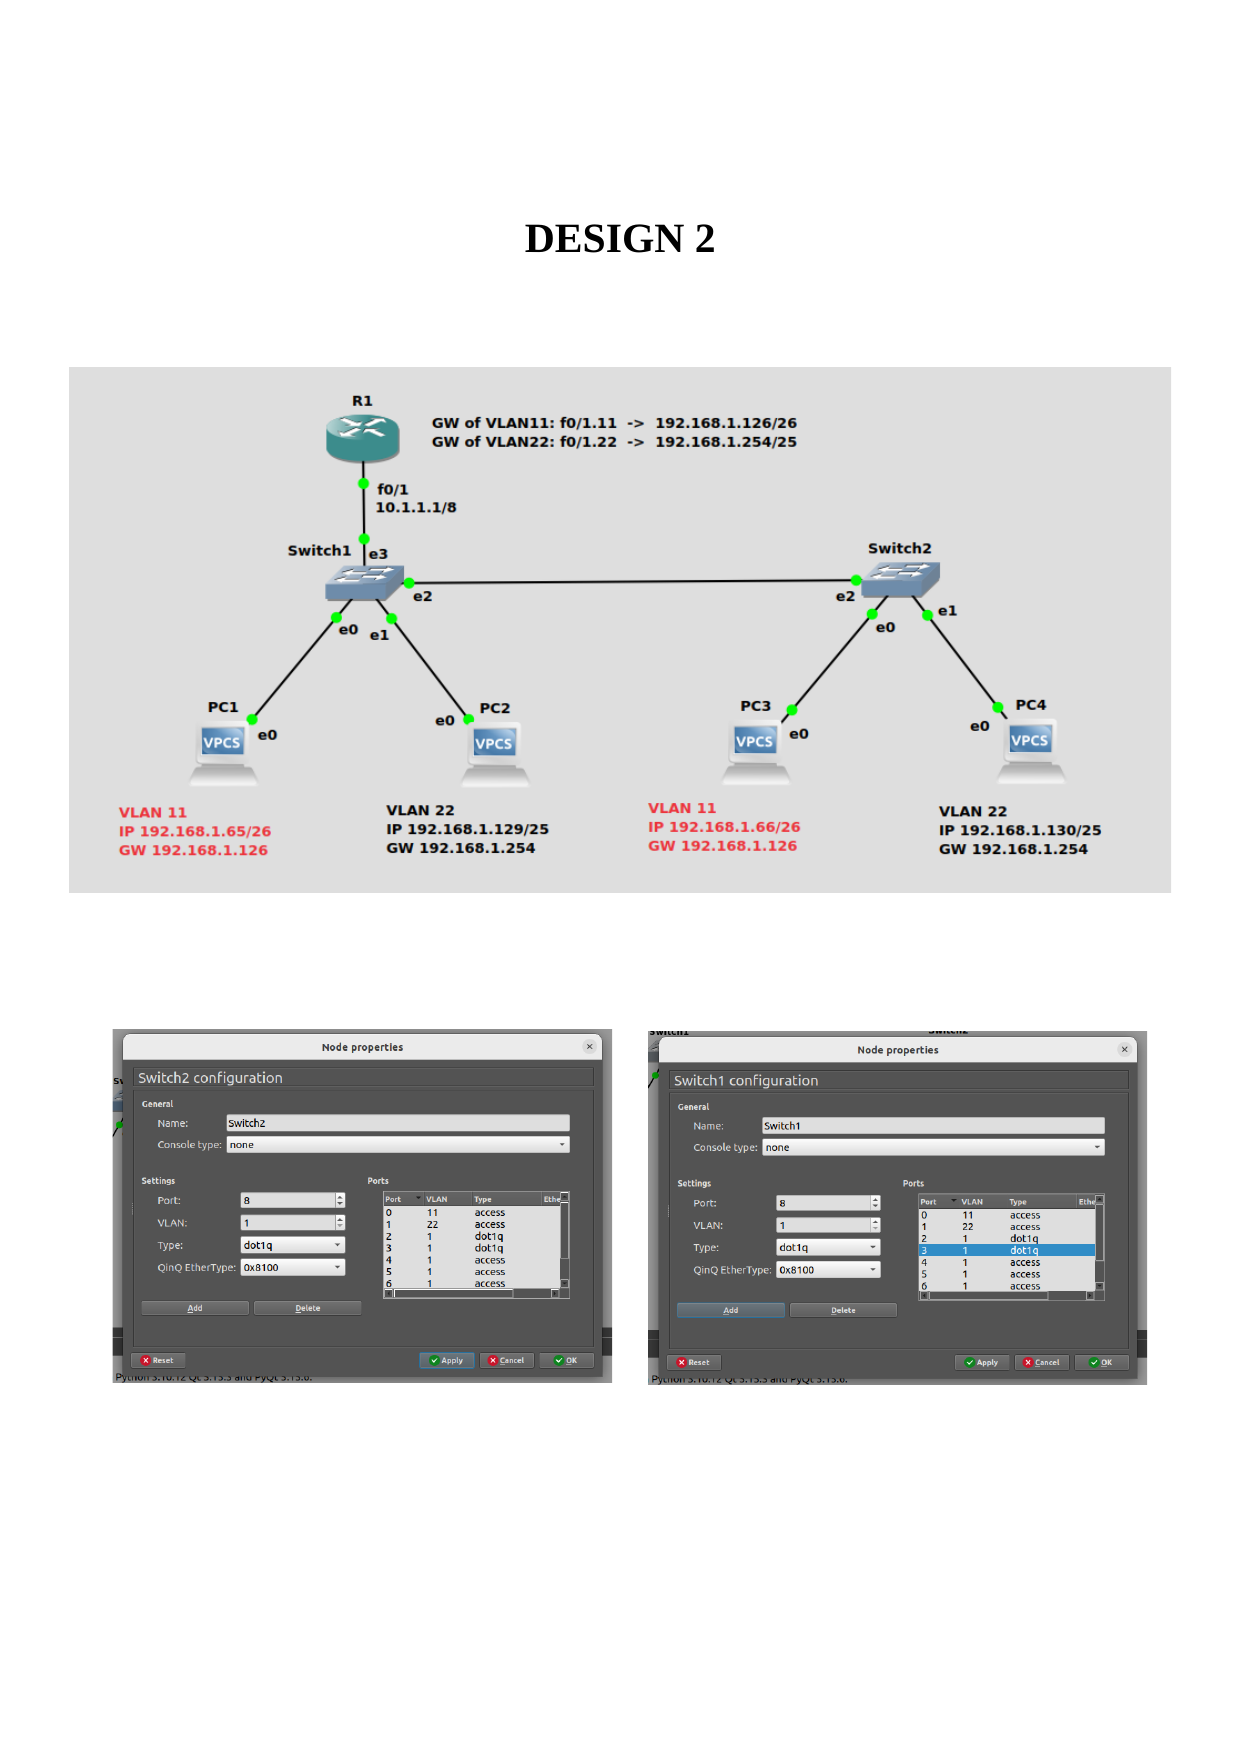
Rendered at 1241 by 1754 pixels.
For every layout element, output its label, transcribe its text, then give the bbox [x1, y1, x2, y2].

picture [112, 1029, 613, 1383]
picture [69, 367, 1172, 893]
picture [648, 1031, 1148, 1385]
text DESIGN 2 [118, 214, 1122, 262]
